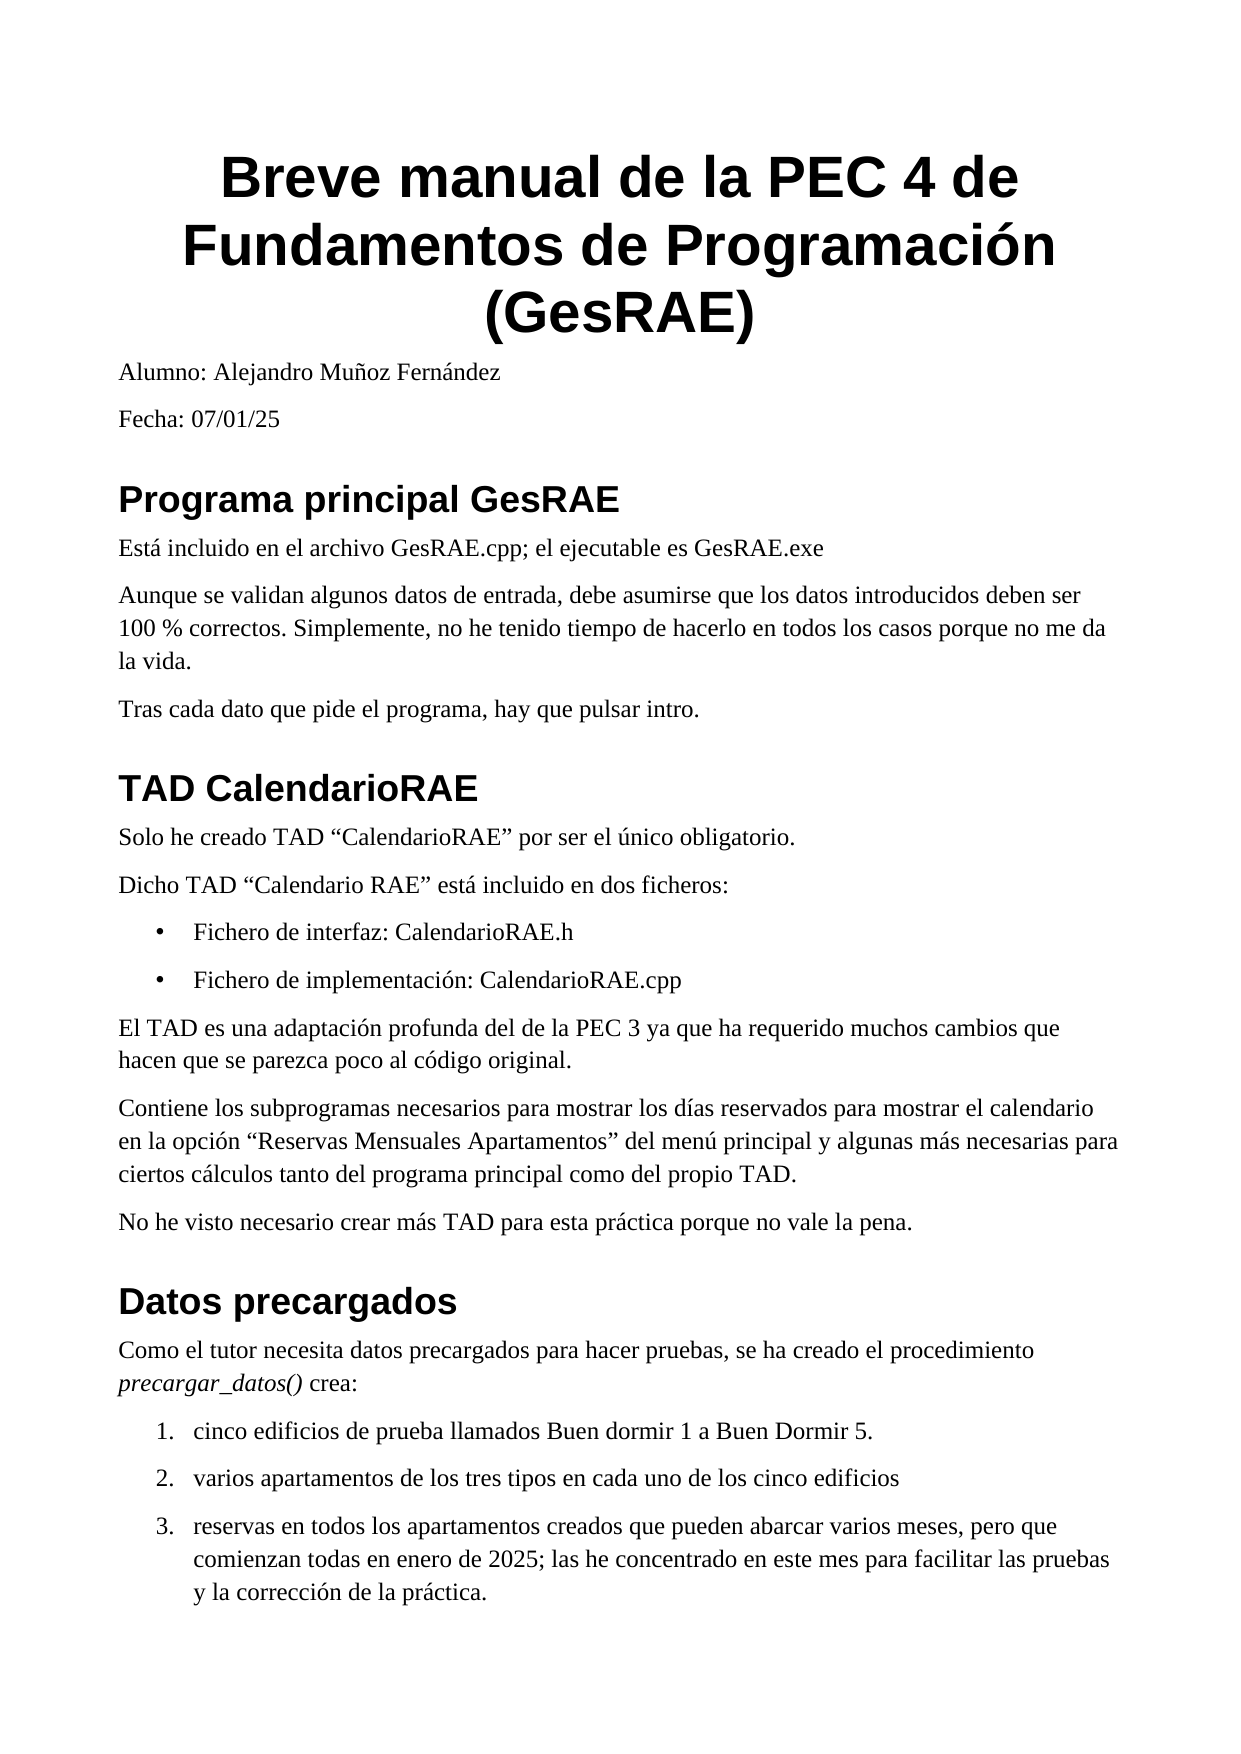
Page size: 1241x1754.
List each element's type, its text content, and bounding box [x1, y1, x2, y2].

subtitle TAD CalendarioRAE [118, 767, 1122, 810]
text El TAD es una adaptación profunda del de la PEC 3 ya que ha requerido muchos cambios que hacen que se parezca poco al código original. [118, 1013, 1122, 1074]
text Como el tutor necesita datos precargados para hacer pruebas, se ha creado el procedimiento precargar_datos() crea: [118, 1335, 1122, 1397]
list cinco edificios de prueba llamados Buen dormir 1 a Buen Dormir 5. [156, 1416, 1122, 1444]
text Dicho TAD “Calendario RAE” está incluido en dos ficheros: [118, 870, 1122, 898]
subtitle Datos precargados [118, 1279, 1122, 1323]
list reservas en todos los apartamentos creados que pueden abarcar varios meses, pero que comienzan todas en enero de 2025; las he concentrado en este mes para facilitar las pruebas y la corrección de la práctica. [156, 1511, 1122, 1606]
list Fichero de interfaz: CalendarioRAE.h [156, 917, 1122, 946]
text Alumno: Alejandro Muñoz Fernández [118, 357, 1122, 386]
text Fecha: 07/01/25 [118, 404, 1122, 433]
text Está incluido en el archivo GesRAE.cpp; el ejecutable es GesRAE.exe [118, 533, 1122, 561]
subtitle Programa principal GesRAE [118, 477, 1122, 520]
list Fichero de implementación: CalendarioRAE.cpp [156, 965, 1122, 994]
text No he visto necesario crear más TAD para esta práctica porque no vale la pena. [118, 1207, 1122, 1236]
text Aunque se validan algunos datos de entrada, debe asumirse que los datos introducidos deben ser 100 % correctos. Simplemente, no he tenido tiempo de hacerlo en todos los casos porque no me da la vida. [118, 580, 1122, 675]
text Solo he creado TAD “CalendarioRAE” por ser el único obligatorio. [118, 822, 1122, 851]
text Tras cada dato que pide el programa, hay que pulsar intro. [118, 694, 1122, 723]
list varios apartamentos de los tres tipos en cada uno de los cinco edificios [156, 1463, 1122, 1492]
text Contiene los subprogramas necesarios para mostrar los días reservados para mostrar el calendario en la opción “Reservas Mensuales Apartamentos” del menú principal y algunas más necesarias para ciertos cálculos tanto del programa principal como del propio TAD. [118, 1093, 1122, 1188]
title Breve manual de la PEC 4 de Fundamentos de Programación (GesRAE) [118, 143, 1122, 344]
